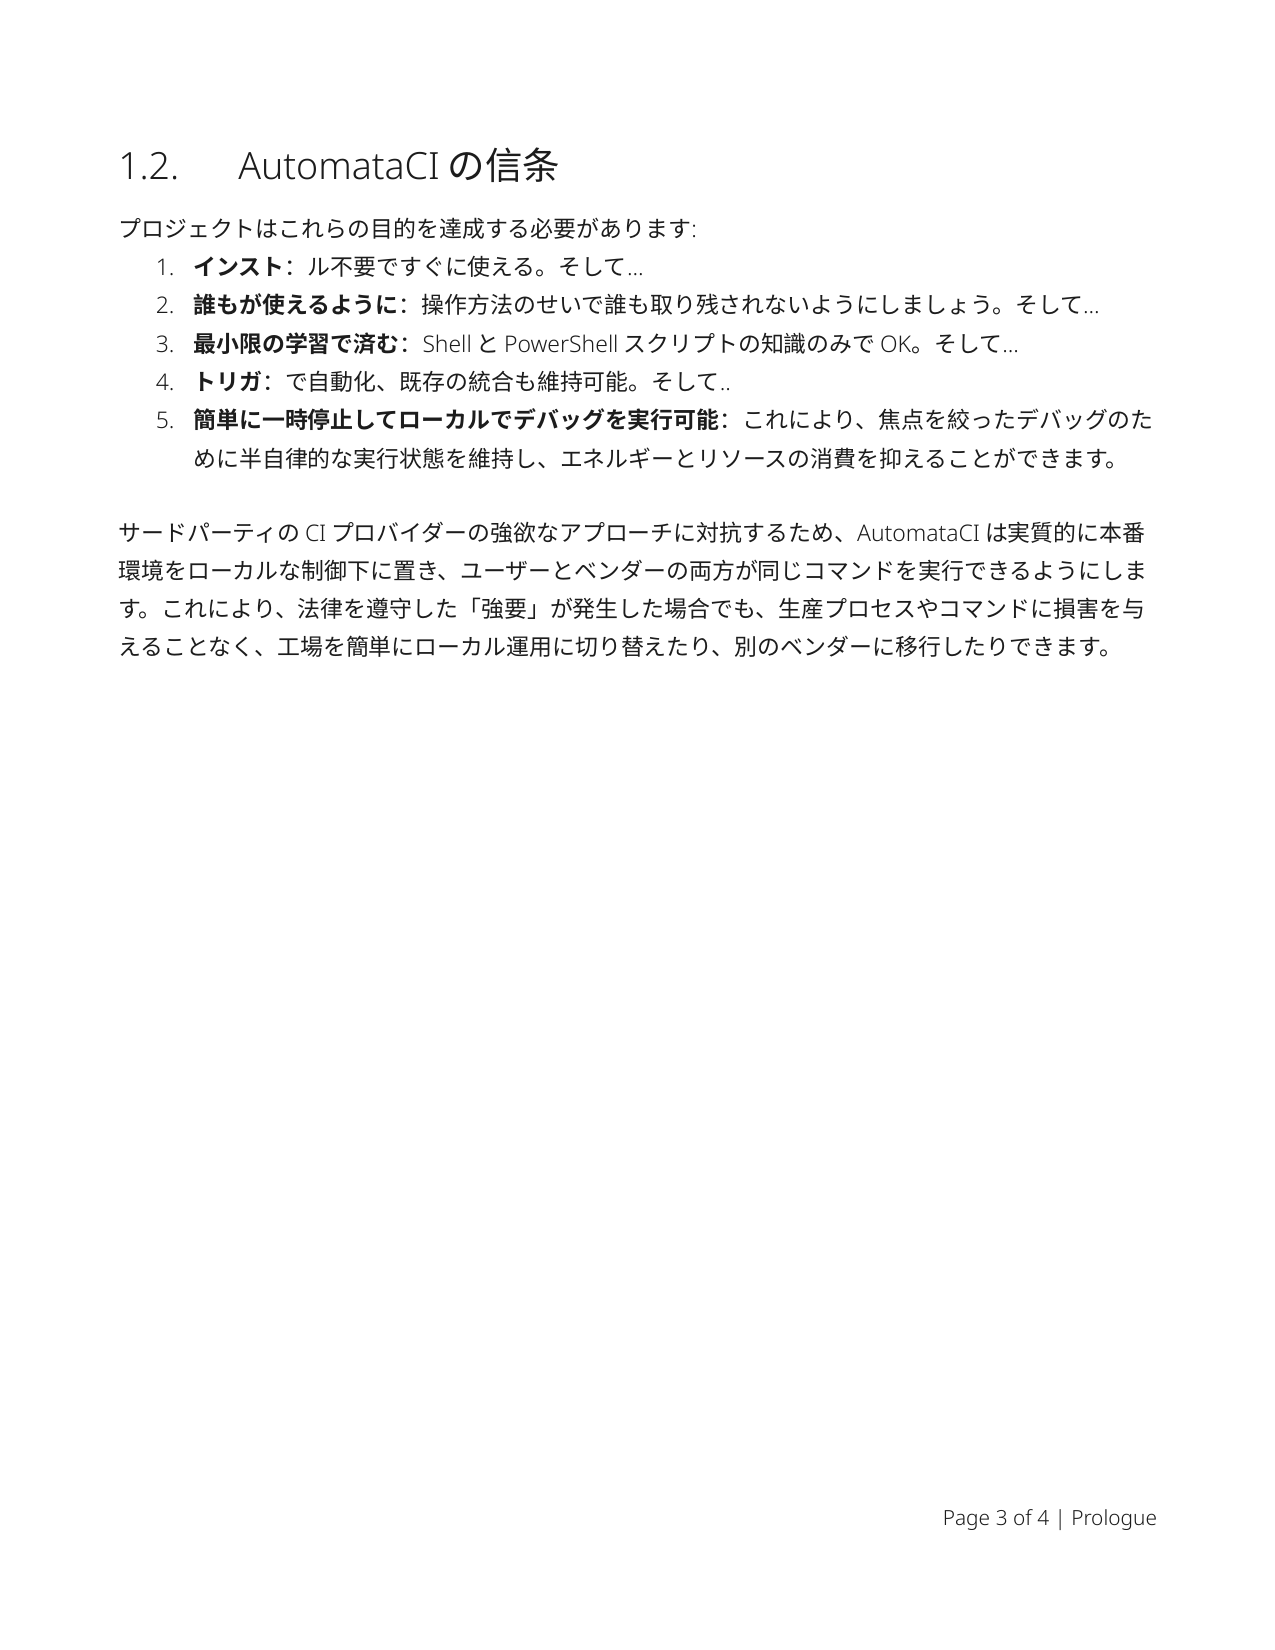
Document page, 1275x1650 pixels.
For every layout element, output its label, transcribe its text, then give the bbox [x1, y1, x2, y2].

text サードパーティのCIプロバイダーの強欲なアプローチに対抗するため、AutomataCIは実質的に本番環境をローカルな制御下に置き、ユーザーとベンダーの両方が同じコマンドを実行できるようにします。これにより、法律を遵守した「強要」が発生した場合でも、生産プロセスやコマンドに損害を与えることなく、工場を簡単にローカル運用に切り替えたり、別のベンダーに移行したりできます。 [118, 515, 1157, 662]
list トリガ：で自動化、既存の統合も維持可能。そして.. [156, 364, 1157, 397]
subtitle AutomataCIの信条 [118, 136, 1157, 191]
text プロジェクトはこれらの目的を達成する必要があります: [118, 211, 1157, 244]
list 簡単に一時停止してローカルでデバッグを実行可能：これにより、焦点を絞ったデバッグのために半自律的な実行状態を維持し、エネルギーとリソースの消費を抑えることができます。 [156, 402, 1157, 474]
list 誰もが使えるように：操作方法のせいで誰も取り残されないようにしましょう。そして... [156, 287, 1157, 321]
list インスト：ル不要ですぐに使える。そして... [156, 249, 1157, 282]
list 最小限の学習で済む：ShellとPowerShellスクリプトの知識のみでOK。そして... [156, 326, 1157, 359]
